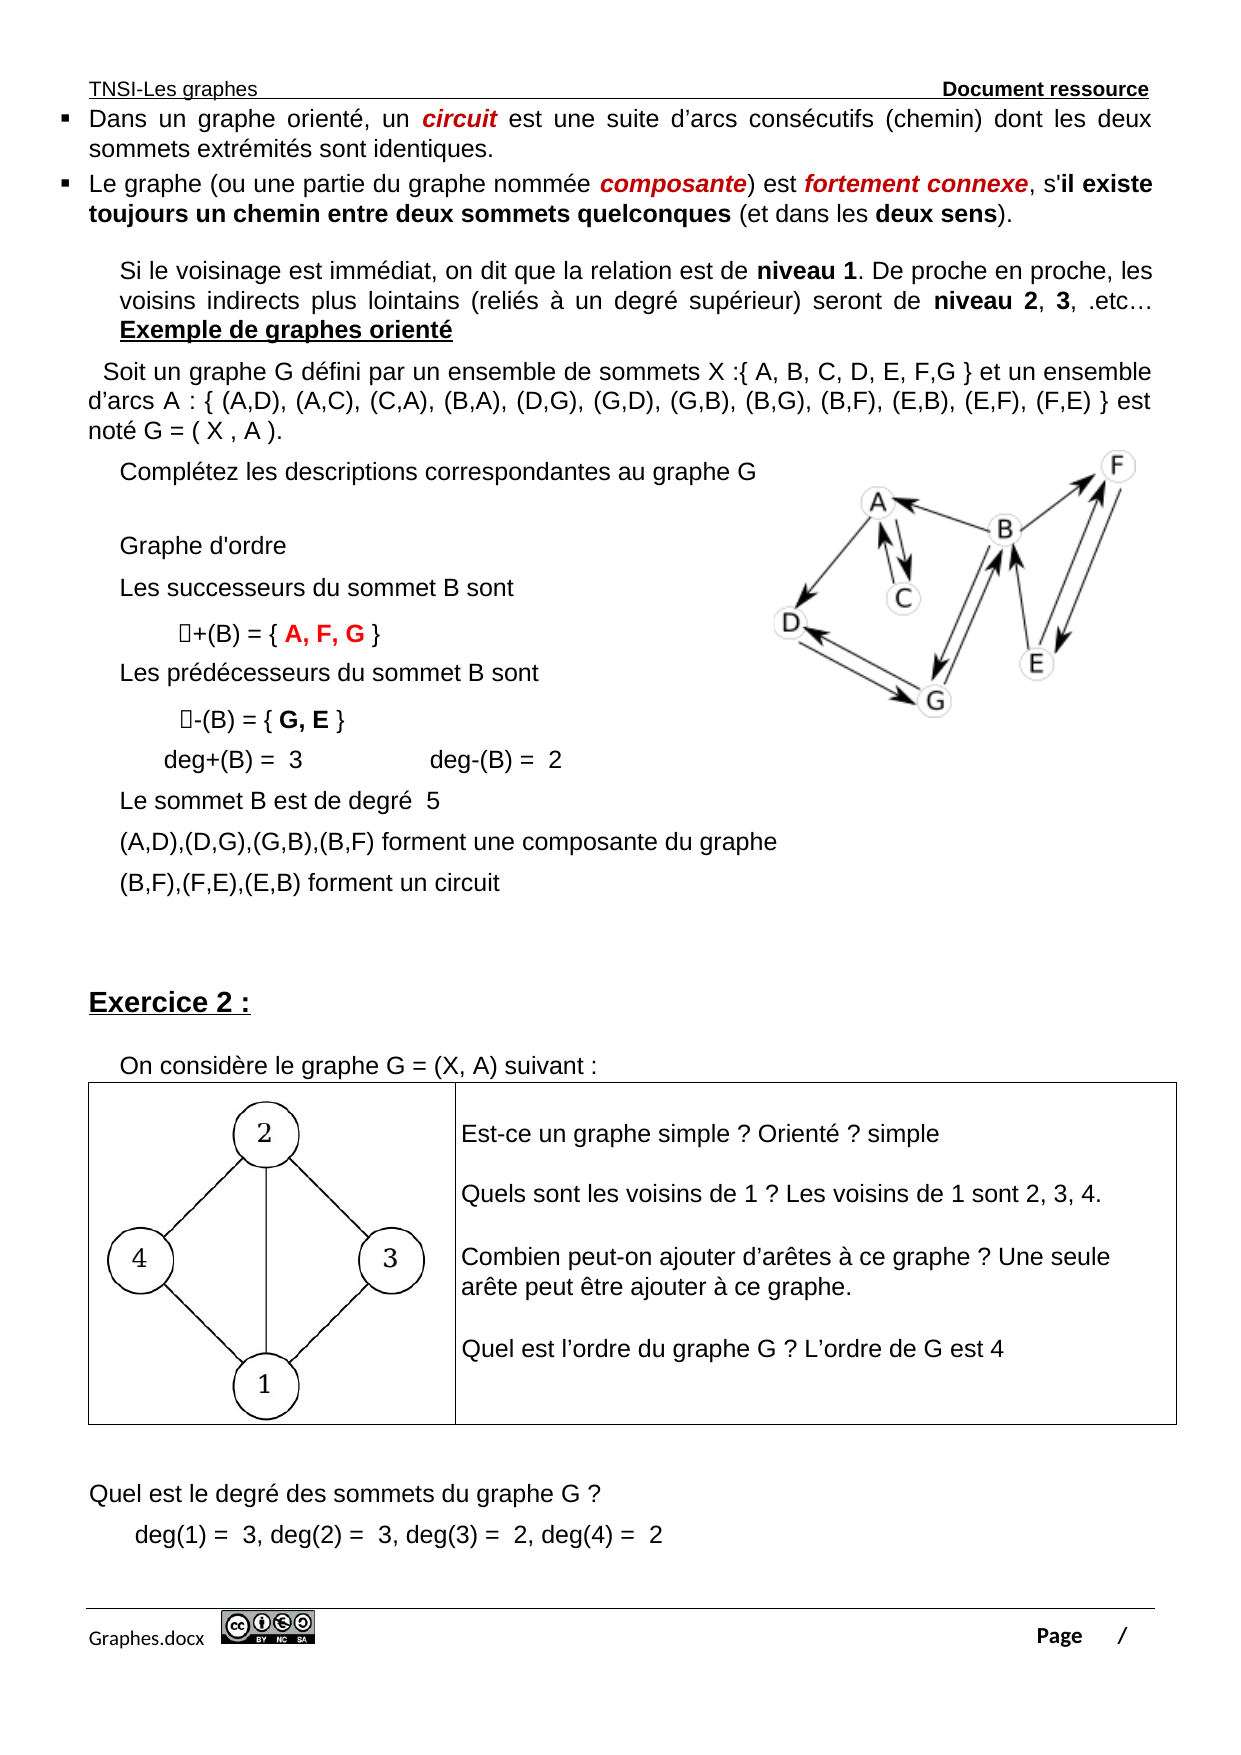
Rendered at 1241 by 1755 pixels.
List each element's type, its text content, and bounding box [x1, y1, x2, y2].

picture [773, 450, 1136, 718]
text On considère le graphe G = (X, A) suivant : [119, 1051, 1153, 1080]
table_header [89, 1083, 455, 1424]
list Le graphe (ou une partie du graphe nommée composante) est fortement connexe, s'il existe toujours un chemin entre deux sommets quelconques (et dans les deux sens). [59, 169, 1153, 228]
text (A,D),(D,G),(G,B),(B,F) forment une composante du graphe [119, 827, 1153, 856]
table_header Est-ce un graphe simple ? Orienté ? simple Quels sont les voisins de 1 ? Les voisins de 1 sont 2, 3, 4. Combien peut-on ajouter d’arêtes à ce graphe ? Une seule arête peut être ajouter à ce graphe. Quel est l’ordre du graphe G ? L’ordre de G est 4 [456, 1083, 1176, 1424]
list Dans un graphe orienté, un circuit est une suite d’arcs consécutifs (chemin) dont les deux sommets extrémités sont identiques. [59, 104, 1153, 163]
text -(B) = { G, E } [178, 702, 1136, 736]
text (B,F),(F,E),(E,B) forment un circuit [119, 868, 1153, 897]
text deg(1) = 3, deg(2) = 3, deg(3) = 2, deg(4) = 2 [134, 1519, 1153, 1548]
text Graphe d'ordre [119, 531, 773, 560]
text Quel est le degré des sommets du graphe G ? [89, 1478, 1153, 1507]
text Les successeurs du sommet B sont [119, 573, 773, 601]
text Les prédécesseurs du sommet B sont [119, 658, 773, 687]
text Si le voisinage est immédiat, on dit que la relation est de niveau 1. De proche en proche, les voisins indirects plus lointains (reliés à un degré supérieur) seront de niveau 2, 3, .etc… Exemple de graphes orienté [119, 256, 1153, 344]
text Exercice 2 : [88, 985, 1177, 1018]
picture [221, 1610, 315, 1644]
picture [101, 1093, 433, 1422]
text Le sommet B est de degré 5 [119, 786, 1153, 815]
text Complétez les descriptions correspondantes au graphe G [119, 457, 773, 486]
text deg+(B) = 3 deg-(B) = 2 [89, 744, 1177, 774]
text +(B) = { A, F, G } [177, 616, 773, 650]
text Soit un graphe G défini par un ensemble de sommets X :{ A, B, C, D, E, F,G } et un ensemble d’arcs A : { (A,D), (A,C), (C,A), (B,A), (D,G), (G,D), (G,B), (B,G), (B,F), (E,B), (E,F), (F,E) } est noté G = ( X , A ). [88, 357, 1153, 444]
